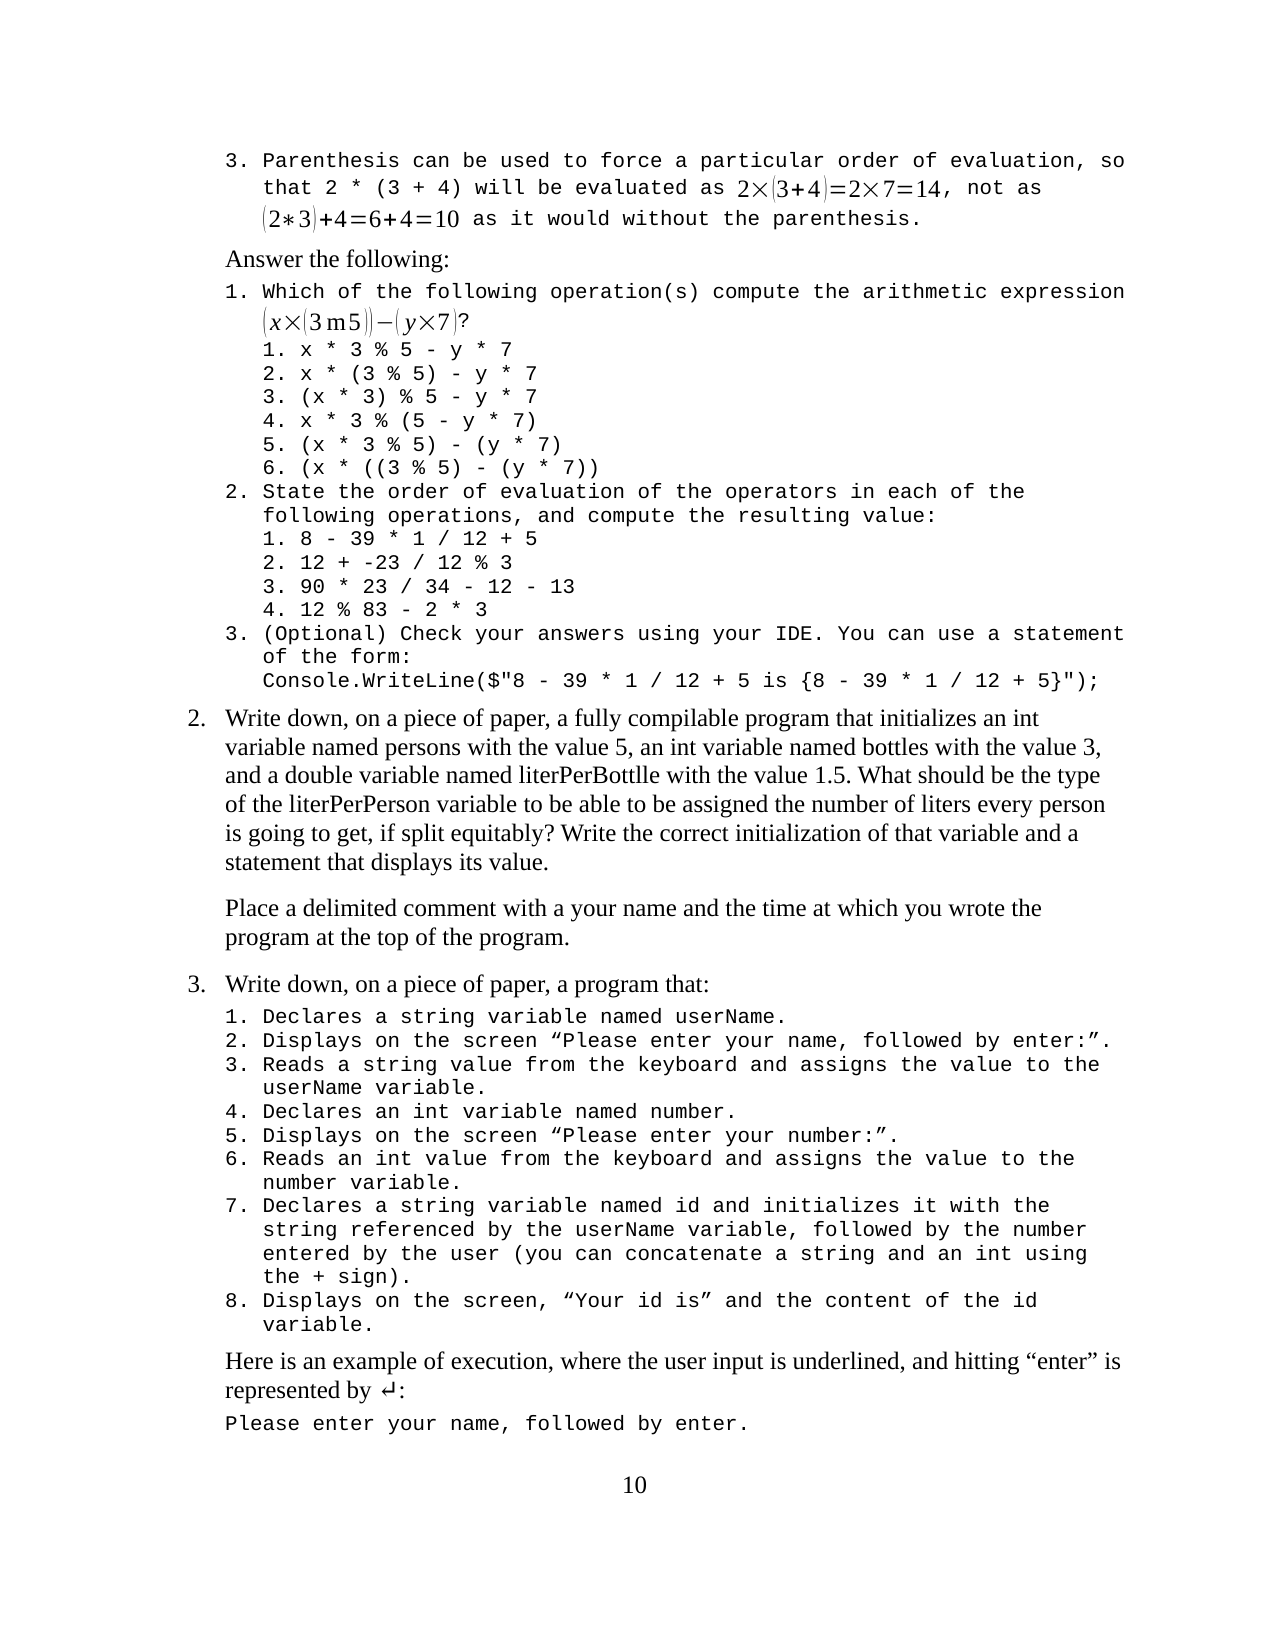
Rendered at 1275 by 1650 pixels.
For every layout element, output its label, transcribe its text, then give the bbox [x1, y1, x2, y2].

list Write down, on a piece of paper, a program that: [187, 969, 1125, 997]
list 12 % 83 - 2 * 3 [262, 599, 1125, 623]
list Parenthesis can be used to force a particular order of evaluation, so that 2 * (3 + 4) will be evaluated as , not as as it would without the parenthesis. [225, 150, 1125, 235]
list (x * 3 % 5) - (y * 7) [262, 434, 1125, 457]
list (Optional) Check your answers using your IDE. You can use a statement of the form: [225, 623, 1125, 670]
list Displays on the screen “Please enter your number:”. [225, 1124, 1125, 1148]
list 90 * 23 / 34 - 12 - 13 [262, 576, 1125, 599]
list Which of the following operation(s) compute the arithmetic expression ? [225, 282, 1125, 339]
list 12 + -23 / 12 % 3 [262, 552, 1125, 576]
list Console.WriteLine($"8 - 39 * 1 / 12 + 5 is {8 - 39 * 1 / 12 + 5}"); [225, 670, 1125, 694]
list Declares a string variable named id and initializes it with the string referenced by the userName variable, followed by the number entered by the user (you can concatenate a string and an int using the + sign). [225, 1196, 1125, 1290]
list Reads a string value from the keyboard and assigns the value to the userName variable. [225, 1054, 1125, 1101]
list Place a delimited comment with a your name and the time at which you wrote the program at the top of the program. [187, 893, 1125, 951]
list Displays on the screen, “Your id is” and the content of the id variable. [225, 1290, 1125, 1337]
list (x * ((3 % 5) - (y * 7)) [262, 457, 1125, 481]
list 8 - 39 * 1 / 12 + 5 [262, 528, 1125, 552]
list x * 3 % 5 - y * 7 [262, 339, 1125, 363]
list Reads an int value from the keyboard and assigns the value to the number variable. [225, 1148, 1125, 1196]
list State the order of evaluation of the operators in each of the following operations, and compute the resulting value: [225, 481, 1125, 528]
list Write down, on a piece of paper, a fully compilable program that initializes an int variable named persons with the value 5, an int variable named bottles with the value 3, and a double variable named literPerBottlle with the value 1.5. What should be the type of the literPerPerson variable to be able to be assigned the number of liters every person is going to get, if split equitably? Write the correct initialization of that variable and a statement that displays its value. [187, 703, 1125, 875]
list Please enter your name, followed by enter. [187, 1413, 1125, 1436]
list (x * 3) % 5 - y * 7 [262, 386, 1125, 410]
list x * 3 % (5 - y * 7) [262, 410, 1125, 434]
list x * (3 % 5) - y * 7 [262, 363, 1125, 386]
list Answer the following: [187, 244, 1125, 273]
list Declares a string variable named userName. [225, 1006, 1125, 1030]
list Here is an example of execution, where the user input is underlined, and hitting “enter” is represented by ↵: [187, 1346, 1125, 1404]
list Displays on the screen “Please enter your name, followed by enter:”. [225, 1030, 1125, 1054]
list Declares an int variable named number. [225, 1101, 1125, 1124]
